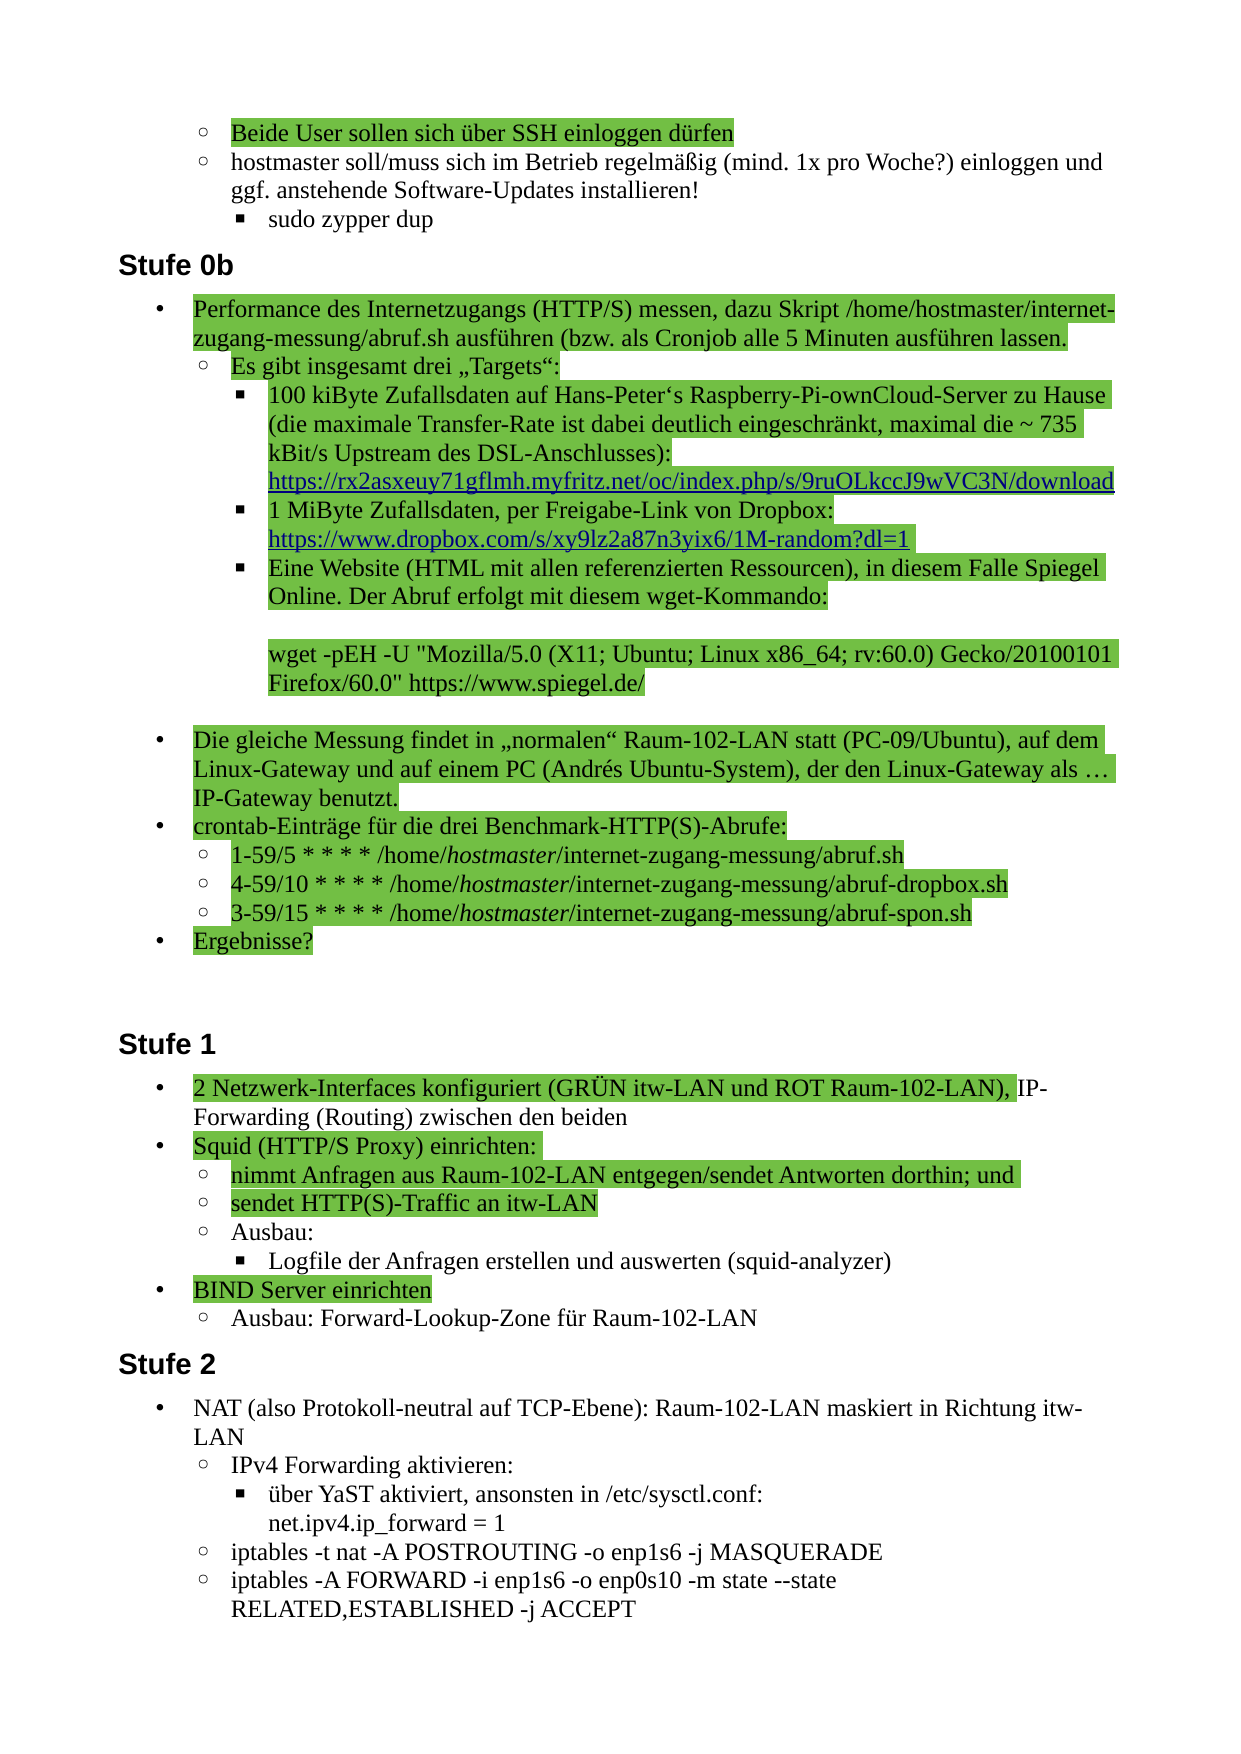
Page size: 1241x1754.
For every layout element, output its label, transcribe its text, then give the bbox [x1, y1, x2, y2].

list sendet HTTP(S)-Traffic an itw-LAN [193, 1188, 1122, 1217]
list nimmt Anfragen aus Raum-102-LAN entgegen/sendet Antworten dorthin; und [193, 1160, 1122, 1188]
list Es gibt insgesamt drei „Targets“: [193, 351, 1122, 380]
list crontab-Einträge für die drei Benchmark-HTTP(S)-Abrufe: [156, 811, 1122, 840]
list 4-59/10 * * * * /home/hostmaster/internet-zugang-messung/abruf-dropbox.sh [193, 869, 1122, 898]
list iptables -A FORWARD -i enp1s6 -o enp0s10 -m state --state RELATED,ESTABLISHED -j ACCEPT [193, 1566, 1122, 1623]
list 1 MiByte Zufallsdaten, per Freigabe-Link von Dropbox: https://www.dropbox.com/s/xy9lz2a87n3yix6/1M-random?dl=1 [231, 495, 1122, 553]
subtitle Stufe 0b [118, 248, 1122, 281]
list 100 kiByte Zufallsdaten auf Hans-Peter‘s Raspberry-Pi-ownCloud-Server zu Hause (die maximale Transfer-Rate ist dabei deutlich eingeschränkt, maximal die ~ 735 kBit/s Upstream des DSL-Anschlusses): https://rx2asxeuy71gflmh.myfritz.net/oc/index.php/s/9ruOLkccJ9wVC3N/download [231, 380, 1122, 495]
list iptables -t nat -A POSTROUTING -o enp1s6 -j MASQUERADE [193, 1537, 1122, 1566]
list 2 Netzwerk-Interfaces konfiguriert (GRÜN itw-LAN und ROT Raum-102-LAN), IP-Forwarding (Routing) zwischen den beiden [156, 1073, 1122, 1131]
list Beide User sollen sich über SSH einloggen dürfen [193, 118, 1122, 147]
list sudo zypper dup [231, 204, 1122, 233]
list 1-59/5 * * * * /home/hostmaster/internet-zugang-messung/abruf.sh [193, 840, 1122, 869]
list 3-59/15 * * * * /home/hostmaster/internet-zugang-messung/abruf-spon.sh [193, 898, 1122, 926]
list Ergebnisse? [156, 926, 1122, 955]
subtitle Stufe 1 [118, 1027, 1122, 1061]
list Performance des Internetzugangs (HTTP/S) messen, dazu Skript /home/hostmaster/internet-zugang-messung/abruf.sh ausführen (bzw. als Cronjob alle 5 Minuten ausführen lassen. [156, 294, 1122, 351]
list Die gleiche Messung findet in „normalen“ Raum-102-LAN statt (PC-09/Ubuntu), auf dem Linux-Gateway und auf einem PC (Andrés Ubuntu-System), der den Linux-Gateway als … IP-Gateway benutzt. [156, 725, 1122, 811]
list BIND Server einrichten [156, 1275, 1122, 1303]
list NAT (also Protokoll-neutral auf TCP-Ebene): Raum-102-LAN maskiert in Richtung itw-LAN [156, 1393, 1122, 1451]
subtitle Stufe 2 [118, 1347, 1122, 1381]
list Squid (HTTP/S Proxy) einrichten: [156, 1131, 1122, 1160]
list Ausbau: [193, 1217, 1122, 1246]
list über YaST aktiviert, ansonsten in /etc/sysctl.conf: net.ipv4.ip_forward = 1 [231, 1479, 1122, 1537]
list Ausbau: Forward-Lookup-Zone für Raum-102-LAN [193, 1303, 1122, 1332]
list IPv4 Forwarding aktivieren: [193, 1451, 1122, 1479]
list Logfile der Anfragen erstellen und auswerten (squid-analyzer) [231, 1246, 1122, 1275]
list Eine Website (HTML mit allen referenzierten Ressourcen), in diesem Falle Spiegel Online. Der Abruf erfolgt mit diesem wget-Kommando: wget -pEH -U "Mozilla/5.0 (X11; Ubuntu; Linux x86_64; rv:60.0) Gecko/20100101 Firefox/60.0" https://www.spiegel.de/ [231, 553, 1122, 725]
list hostmaster soll/muss sich im Betrieb regelmäßig (mind. 1x pro Woche?) einloggen und ggf. anstehende Software-Updates installieren! [193, 147, 1122, 204]
